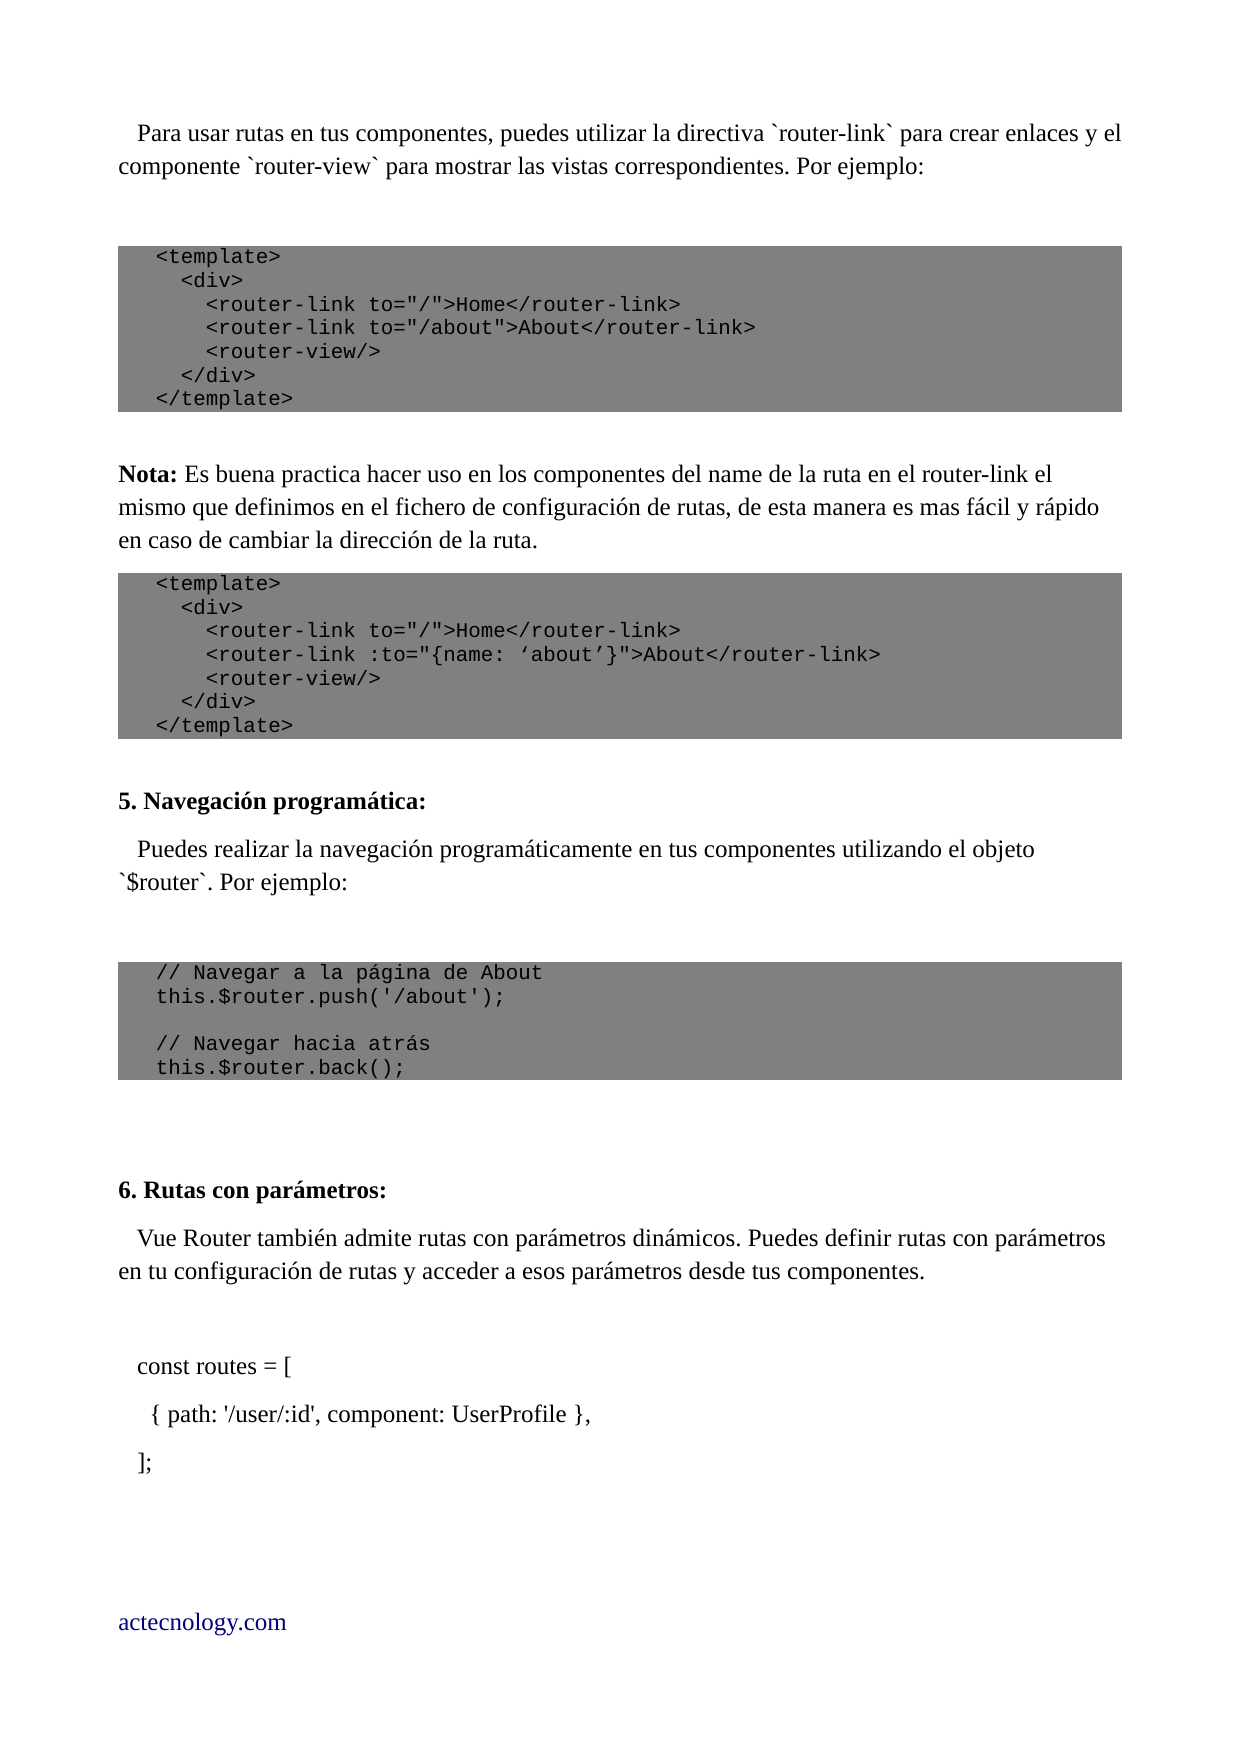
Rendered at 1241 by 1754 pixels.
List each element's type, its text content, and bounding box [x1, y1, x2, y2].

text <template> [118, 246, 1122, 270]
text </template> [118, 388, 1122, 412]
text this.$router.back(); [118, 1057, 1122, 1080]
text <router-link :to="{name: ‘about’}">About</router-link> [118, 644, 1122, 668]
text <router-view/> [118, 341, 1122, 364]
text const routes = [ [118, 1351, 1122, 1380]
text Nota: Es buena practica hacer uso en los componentes del name de la ruta en el router-link el mismo que definimos en el fichero de configuración de rutas, de esta manera es mas fácil y rápido en caso de cambiar la dirección de la ruta. [118, 459, 1122, 554]
text <div> [118, 597, 1122, 620]
text <router-view/> [118, 668, 1122, 691]
text </div> [118, 691, 1122, 715]
text Puedes realizar la navegación programáticamente en tus componentes utilizando el objeto `$router`. Por ejemplo: [118, 834, 1122, 896]
text ]; [118, 1447, 1122, 1475]
text { path: '/user/:id', component: UserProfile }, [118, 1399, 1122, 1428]
text <router-link to="/">Home</router-link> [118, 620, 1122, 644]
text </div> [118, 364, 1122, 388]
text this.$router.push('/about'); [118, 986, 1122, 1009]
text </template> [118, 715, 1122, 739]
text 5. Navegación programática: [118, 786, 1122, 815]
text 6. Rutas con parámetros: [118, 1176, 1122, 1204]
text // Navegar hacia atrás [118, 1033, 1122, 1057]
text Para usar rutas en tus componentes, puedes utilizar la directiva `router-link` para crear enlaces y el componente `router-view` para mostrar las vistas correspondientes. Por ejemplo: [118, 118, 1122, 180]
text <div> [118, 270, 1122, 294]
text <router-link to="/">Home</router-link> [118, 294, 1122, 317]
text <router-link to="/about">About</router-link> [118, 317, 1122, 341]
text // Navegar a la página de About [118, 962, 1122, 986]
text <template> [118, 573, 1122, 597]
text Vue Router también admite rutas con parámetros dinámicos. Puedes definir rutas con parámetros en tu configuración de rutas y acceder a esos parámetros desde tus componentes. [118, 1223, 1122, 1285]
